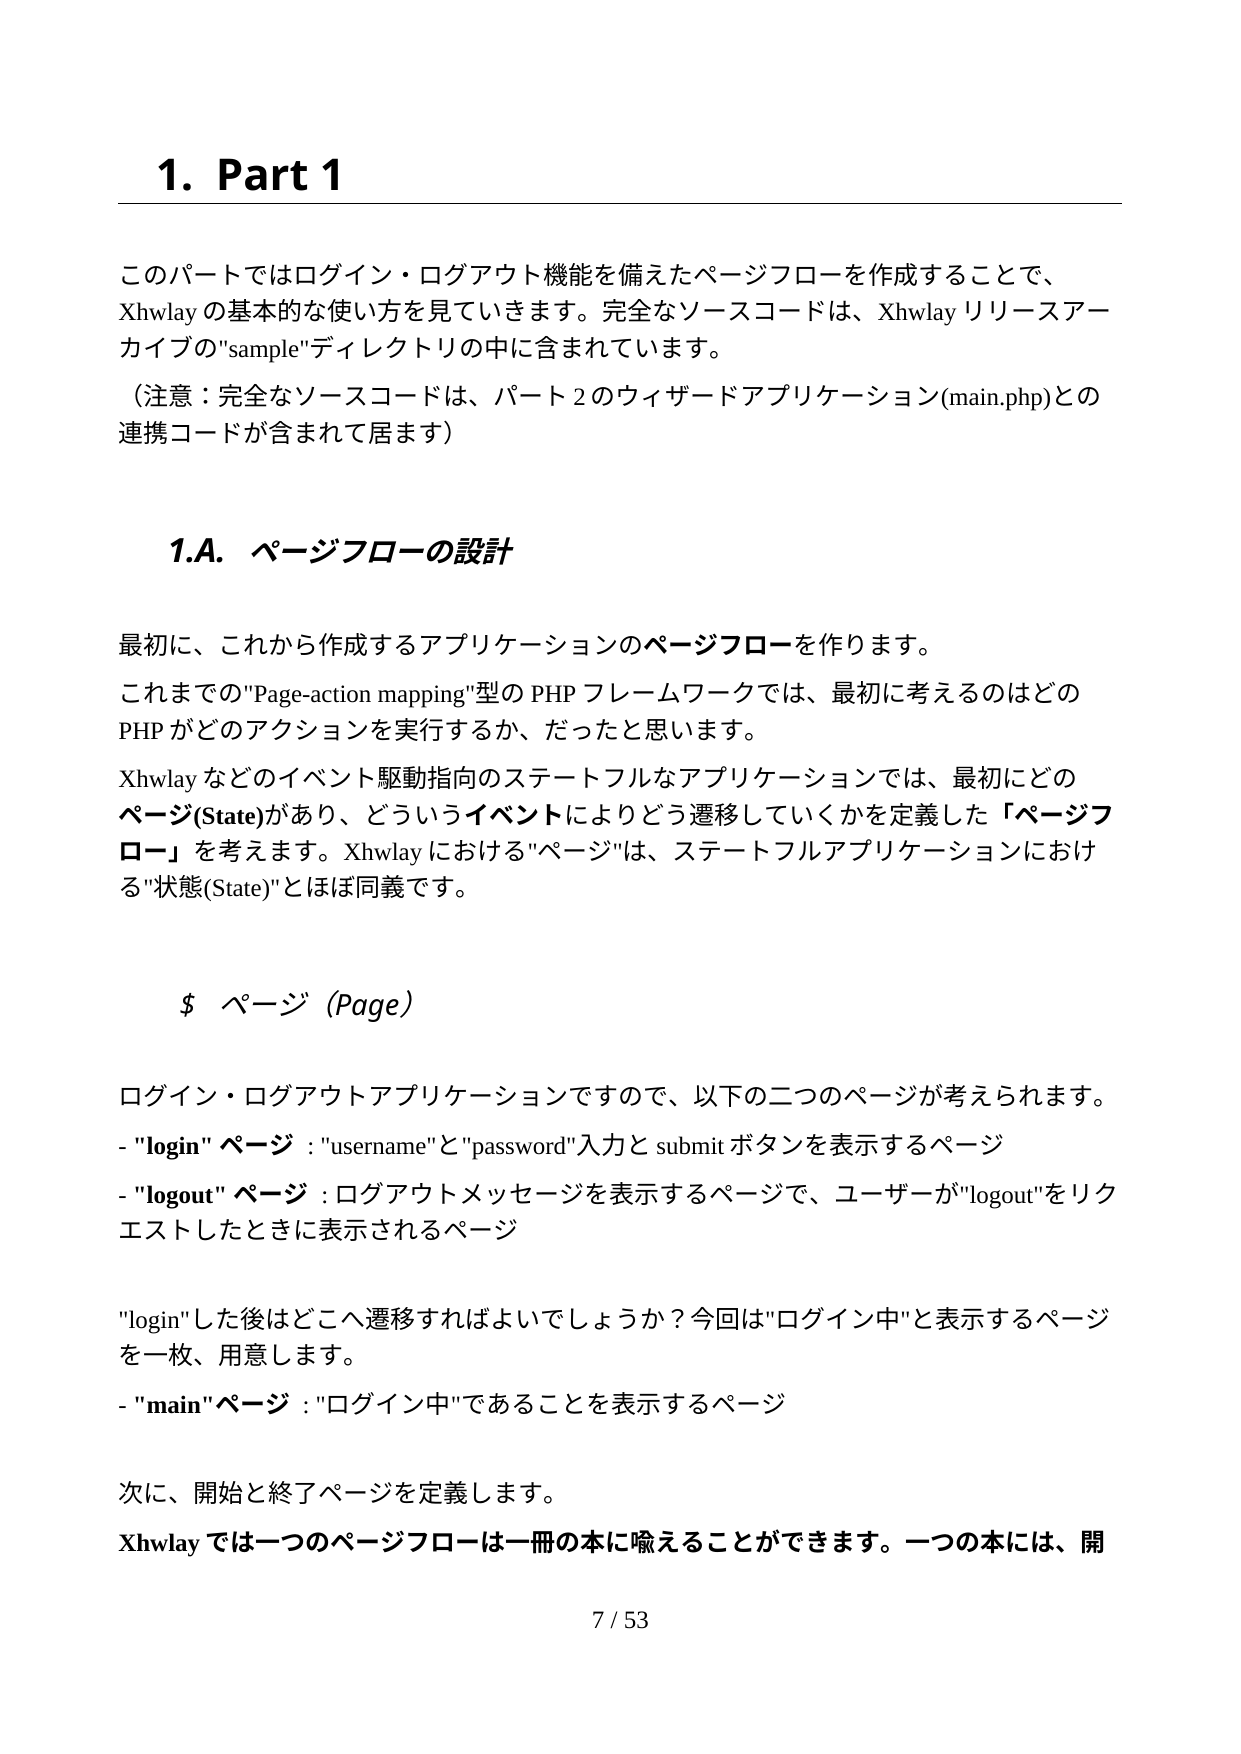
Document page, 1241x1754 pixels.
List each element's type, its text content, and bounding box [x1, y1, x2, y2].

text ログイン・ログアウトアプリケーションですので、以下の二つのページが考えられます。 [118, 1077, 1122, 1113]
subtitle ページ（Page） [142, 982, 1122, 1024]
subtitle ページフローの設計 [130, 527, 1122, 572]
text Xhwlayなどのイベント駆動指向のステートフルなアプリケーションでは、最初にどのページ(State)があり、どういうイベントによりどう遷移していくかを定義した「ページフロー」を考えます。Xhwlayにおける"ページ"は、ステートフルアプリケーションにおける"状態(State)"とほぼ同義です。 [118, 759, 1122, 904]
text - "logout" ページ : ログアウトメッセージを表示するページで、ユーザーが"logout"をリクエストしたときに表示されるページ [118, 1174, 1122, 1247]
text このパートではログイン・ログアウト機能を備えたページフローを作成することで、Xhwlayの基本的な使い方を見ていきます。完全なソースコードは、Xhwlayリリースアーカイブの"sample"ディレクトリの中に含まれています。 [118, 256, 1122, 364]
text （注意：完全なソースコードは、パート2のウィザードアプリケーション(main.php)との連携コードが含まれて居ます） [118, 377, 1122, 449]
text 次に、開始と終了ページを定義します。 [118, 1473, 1122, 1509]
text これまでの"Page-action mapping"型のPHPフレームワークでは、最初に考えるのはどのPHPがどのアクションを実行するか、だったと思います。 [118, 674, 1122, 746]
text - "login" ページ : "username"と"password"入力とsubmitボタンを表示するページ [118, 1125, 1122, 1162]
text - "main"ページ : "ログイン中"であることを表示するページ [118, 1384, 1122, 1421]
subtitle Part 1 [118, 143, 1122, 203]
text Xhwlayでは一つのページフローは一冊の本に喩えることができます。一つの本には、開 [118, 1522, 1122, 1558]
text "login"した後はどこへ遷移すればよいでしょうか？今回は"ログイン中"と表示するページを一枚、用意します。 [118, 1299, 1122, 1372]
text 最初に、これから作成するアプリケーションのページフローを作ります。 [118, 625, 1122, 661]
